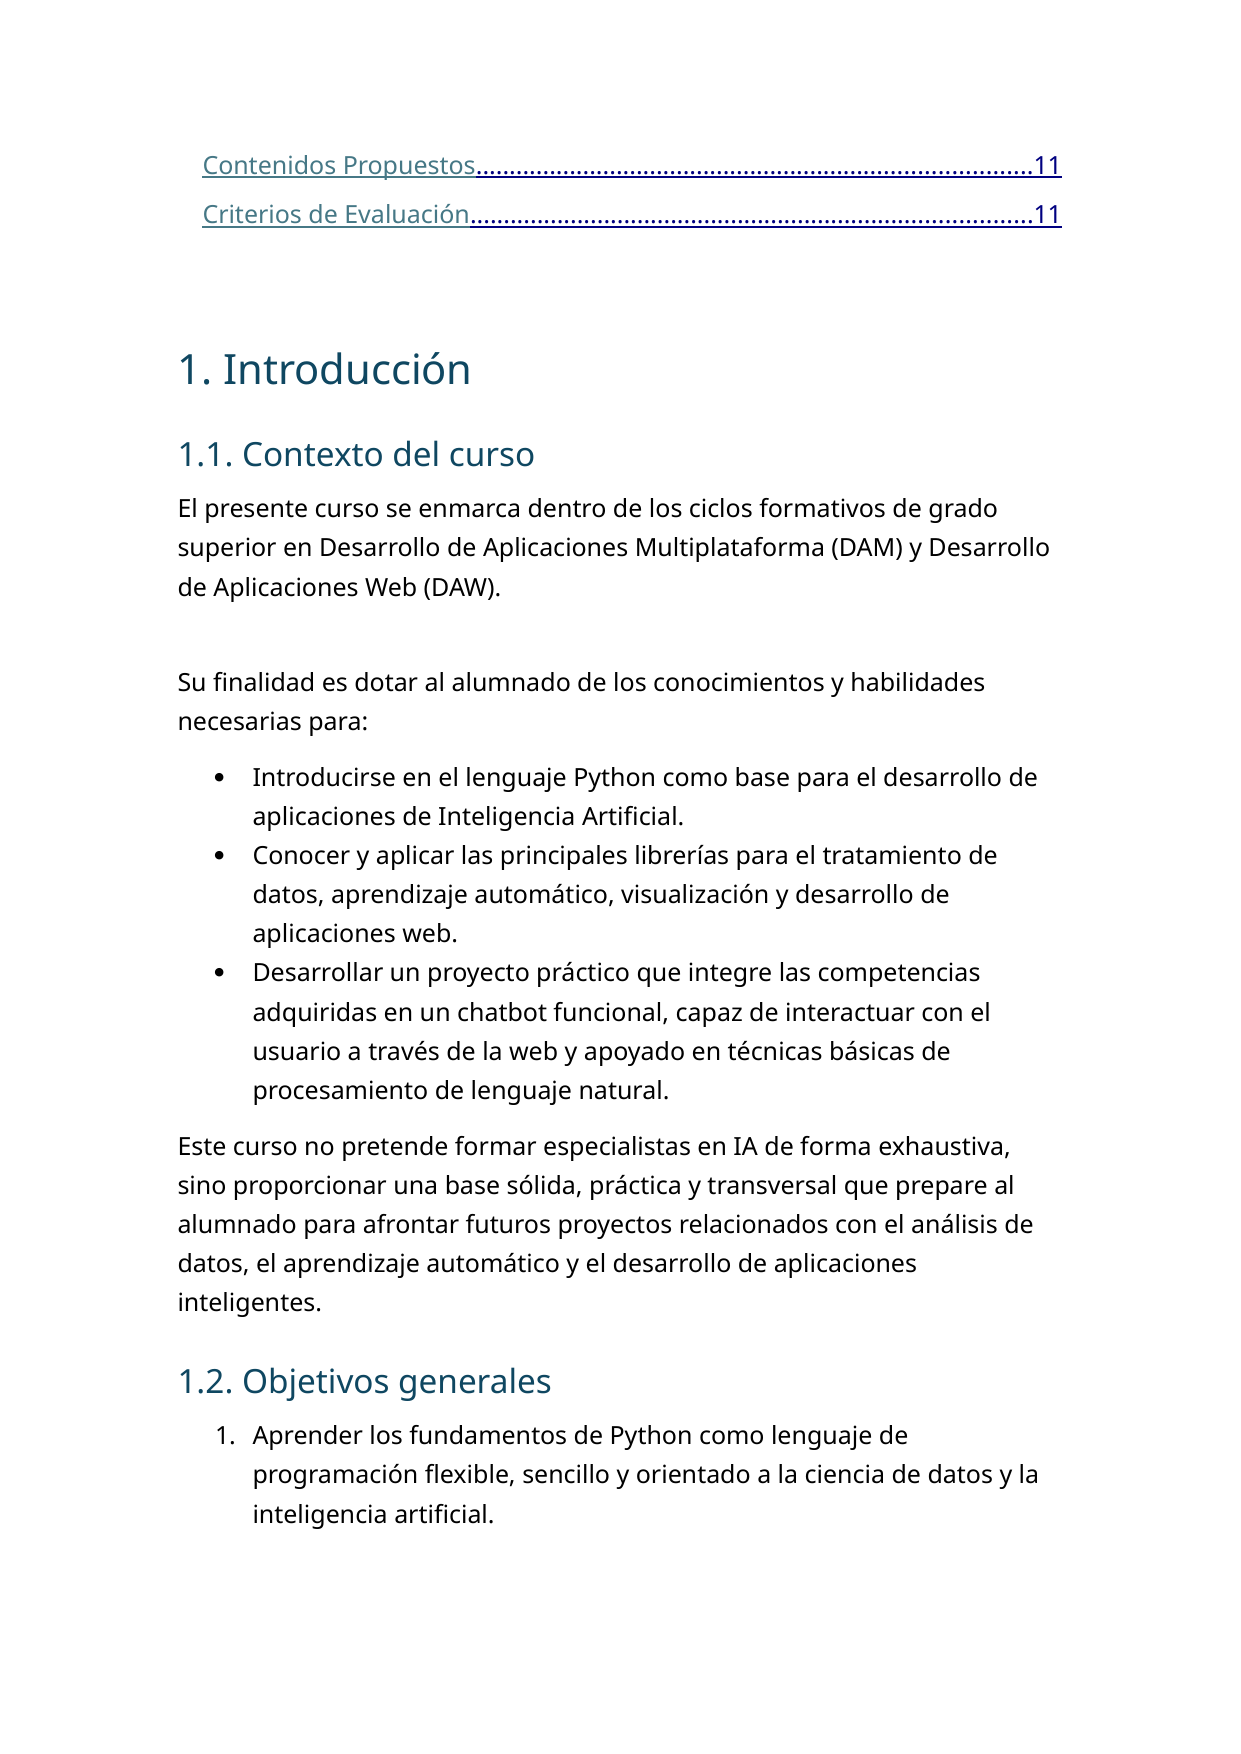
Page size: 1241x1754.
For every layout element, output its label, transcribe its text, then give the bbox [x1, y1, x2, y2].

list Desarrollar un proyecto práctico que integre las competencias adquiridas en un chatbot funcional, capaz de interactuar con el usuario a través de la web y apoyado en técnicas básicas de procesamiento de lenguaje natural. [215, 955, 1063, 1107]
list Conocer y aplicar las principales librerías para el tratamiento de datos, aprendizaje automático, visualización y desarrollo de aplicaciones web. [215, 837, 1063, 950]
list Aprender los fundamentos de Python como lenguaje de programación flexible, sencillo y orientado a la ciencia de datos y la inteligencia artificial. [215, 1418, 1063, 1530]
text Criterios de Evaluación 11 [202, 197, 1063, 231]
text Contenidos Propuestos 11 [202, 148, 1063, 182]
text Su finalidad es dotar al alumnado de los conocimientos y habilidades necesarias para: [177, 625, 1063, 737]
subtitle 1.2. Objetivos generales [177, 1357, 1063, 1403]
text El presente curso se enmarca dentro de los ciclos formativos de grado superior en Desarrollo de Aplicaciones Multiplataforma (DAM) y Desarrollo de Aplicaciones Web (DAW). [177, 491, 1063, 603]
subtitle 1.1. Contexto del curso [177, 430, 1063, 476]
list Introducirse en el lenguaje Python como base para el desarrollo de aplicaciones de Inteligencia Artificial. [215, 759, 1063, 832]
text Este curso no pretende formar especialistas en IA de forma exhaustiva, sino proporcionar una base sólida, práctica y transversal que prepare al alumnado para afrontar futuros proyectos relacionados con el análisis de datos, el aprendizaje automático y el desarrollo de aplicaciones inteligentes. [177, 1128, 1063, 1319]
subtitle 1. Introducción [177, 340, 1063, 397]
